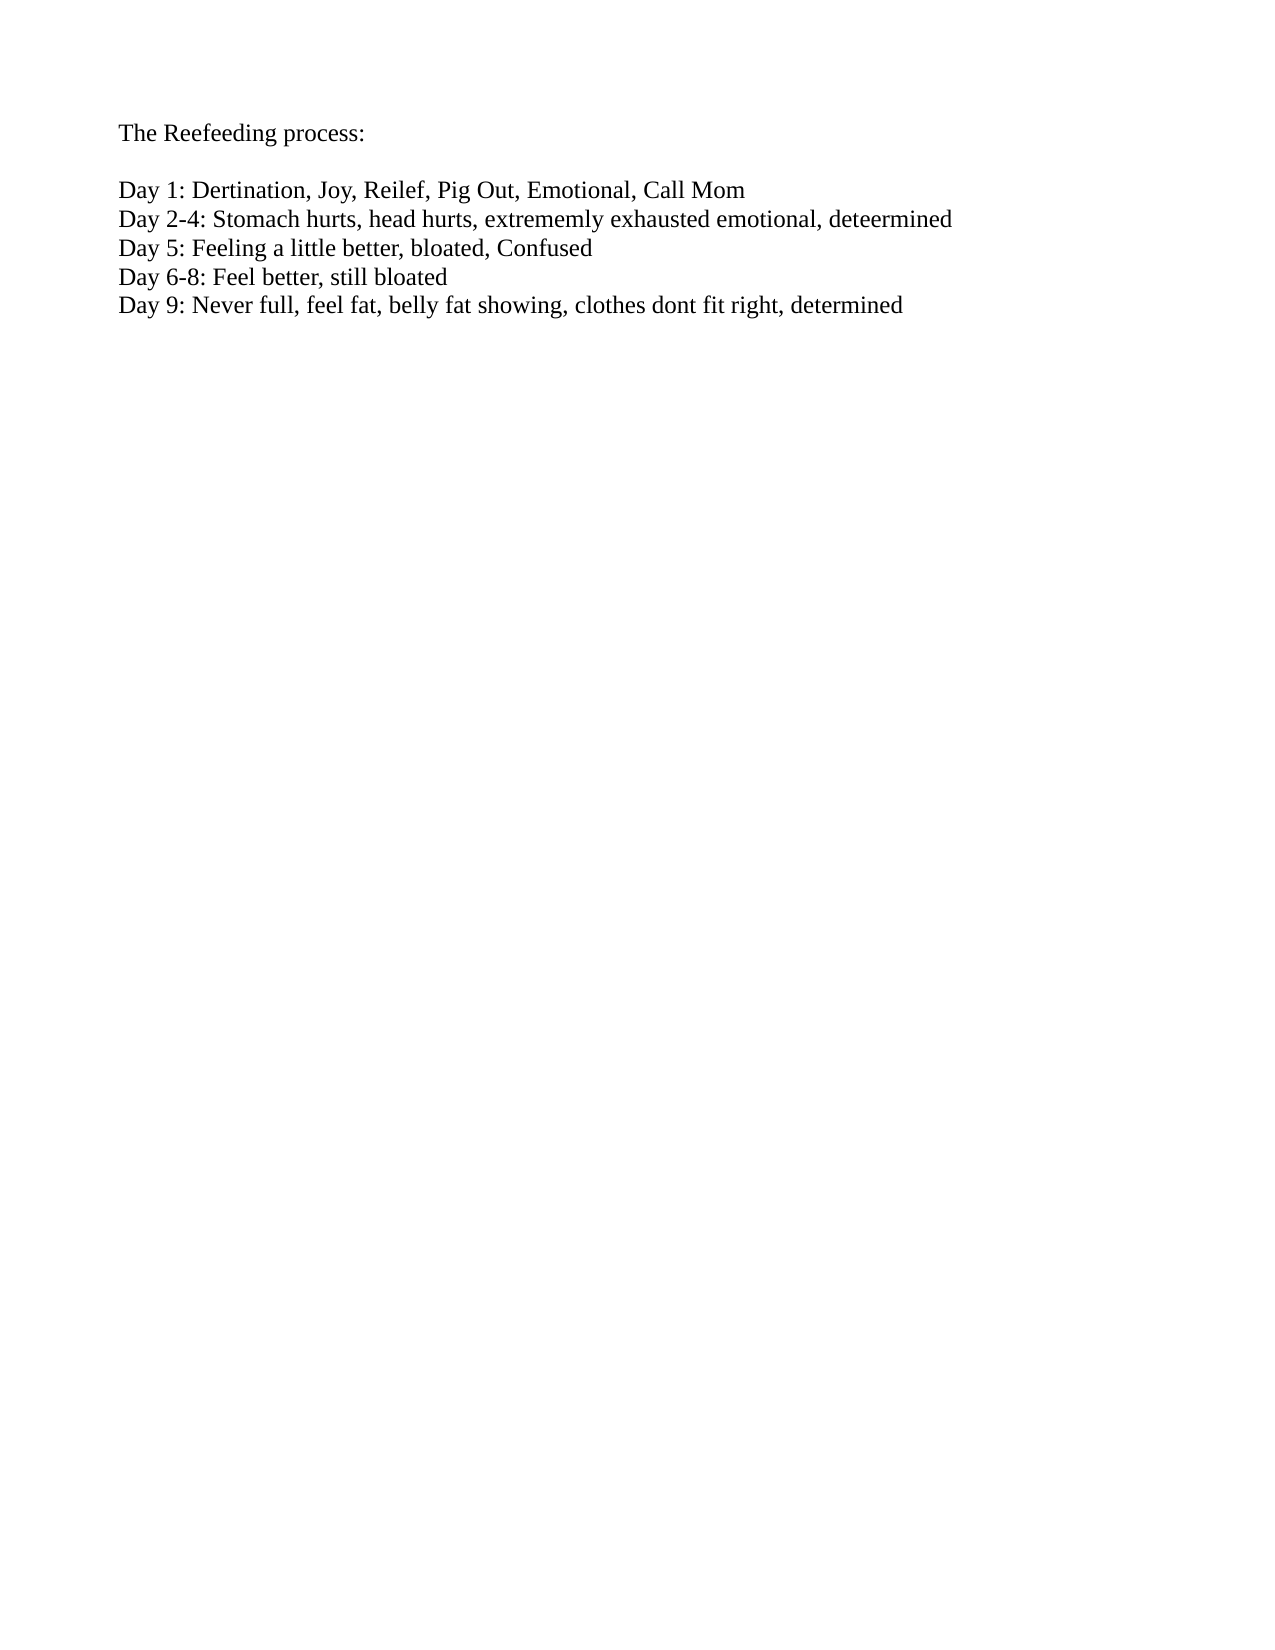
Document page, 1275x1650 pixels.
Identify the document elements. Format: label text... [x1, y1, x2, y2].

text Day 5: Feeling a little better, bloated, Confused [118, 233, 1157, 262]
text Day 1: Dertination, Joy, Reilef, Pig Out, Emotional, Call Mom [118, 176, 1157, 204]
text Day 2-4: Stomach hurts, head hurts, extrememly exhausted emotional, deteermined [118, 204, 1157, 233]
text Day 9: Never full, feel fat, belly fat showing, clothes dont fit right, determined [118, 291, 1157, 319]
text Day 6-8: Feel better, still bloated [118, 262, 1157, 291]
text The Reefeeding process: [118, 118, 1157, 147]
